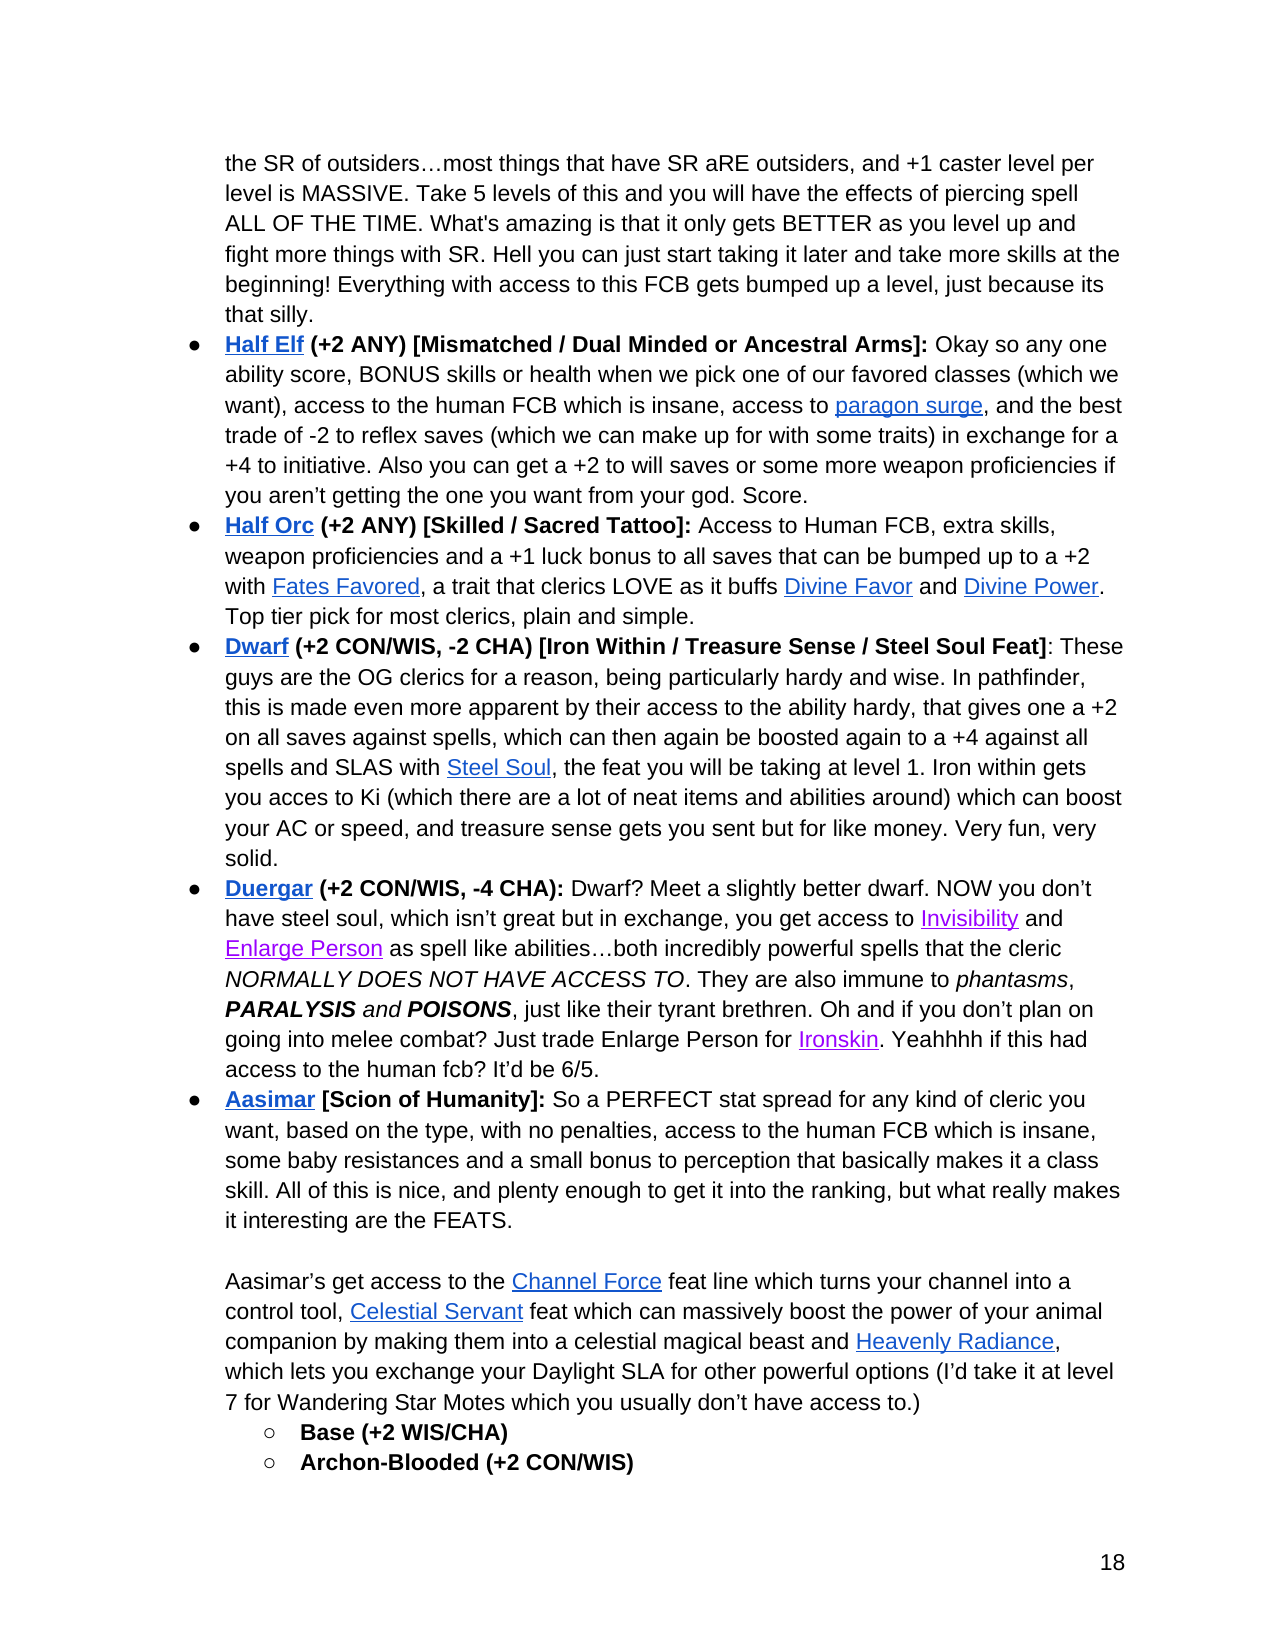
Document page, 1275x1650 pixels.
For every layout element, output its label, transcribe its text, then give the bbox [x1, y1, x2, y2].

list Aasimar [Scion of Humanity]: So a PERFECT stat spread for any kind of cleric you want, based on the type, with no penalties, access to the human FCB which is insane, some baby resistances and a small bonus to perception that basically makes it a class skill. All of this is nice, and plenty enough to get it into the ranking, but what really makes it interesting are the FEATS. Aasimar’s get access to the Channel Force feat line which turns your channel into a control tool, Celestial Servant feat which can massively boost the power of your animal companion by making them into a celestial magical beast and Heavenly Radiance, which lets you exchange your Daylight SLA for other powerful options (I’d take it at level 7 for Wandering Star Motes which you usually don’t have access to.) [187, 1086, 1125, 1415]
list Half Elf (+2 ANY) [Mismatched / Dual Minded or Ancestral Arms]: Okay so any one ability score, BONUS skills or health when we pick one of our favored classes (which we want), access to the human FCB which is insane, access to paragon surge, and the best trade of -2 to reflex saves (which we can make up for with some traits) in exchange for a +4 to initiative. Also you can get a +2 to will saves or some more weapon proficiencies if you aren’t getting the one you want from your god. Score. [187, 331, 1125, 509]
list Half Orc (+2 ANY) [Skilled / Sacred Tattoo]: Access to Human FCB, extra skills, weapon proficiencies and a +1 luck bonus to all saves that can be bumped up to a +2 with Fates Favored, a trait that clerics LOVE as it buffs Divine Favor and Divine Power. Top tier pick for most clerics, plain and simple. [187, 512, 1125, 629]
list the SR of outsiders…most things that have SR aRE outsiders, and +1 caster level per level is MASSIVE. Take 5 levels of this and you will have the effects of piercing spell ALL OF THE TIME. What's amazing is that it only gets BETTER as you level up and fight more things with SR. Hell you can just start taking it later and take more skills at the beginning! Everything with access to this FCB gets bumped up a level, just because its that silly. [187, 150, 1125, 327]
list Base (+2 WIS/CHA) [262, 1419, 1125, 1445]
list Duergar (+2 CON/WIS, -4 CHA): Dwarf? Meet a slightly better dwarf. NOW you don’t have steel soul, which isn’t great but in exchange, you get access to Invisibility and Enlarge Person as spell like abilities…both incredibly powerful spells that the cleric NORMALLY DOES NOT HAVE ACCESS TO. They are also immune to phantasms, PARALYSIS and POISONS, just like their tyrant brethren. Oh and if you don’t plan on going into melee combat? Just trade Enlarge Person for Ironskin. Yeahhhh if this had access to the human fcb? It’d be 6/5. [187, 875, 1125, 1083]
list Archon-Blooded (+2 CON/WIS) [262, 1449, 1125, 1475]
list Dwarf (+2 CON/WIS, -2 CHA) [Iron Within / Treasure Sense / Steel Soul Feat]: These guys are the OG clerics for a reason, being particularly hardy and wise. In pathfinder, this is made even more apparent by their access to the ability hardy, that gives one a +2 on all saves against spells, which can then again be boosted again to a +4 against all spells and SLAS with Steel Soul, the feat you will be taking at level 1. Iron within gets you acces to Ki (which there are a lot of neat items and abilities around) which can boost your AC or speed, and treasure sense gets you sent but for like money. Very fun, very solid. [187, 633, 1125, 871]
